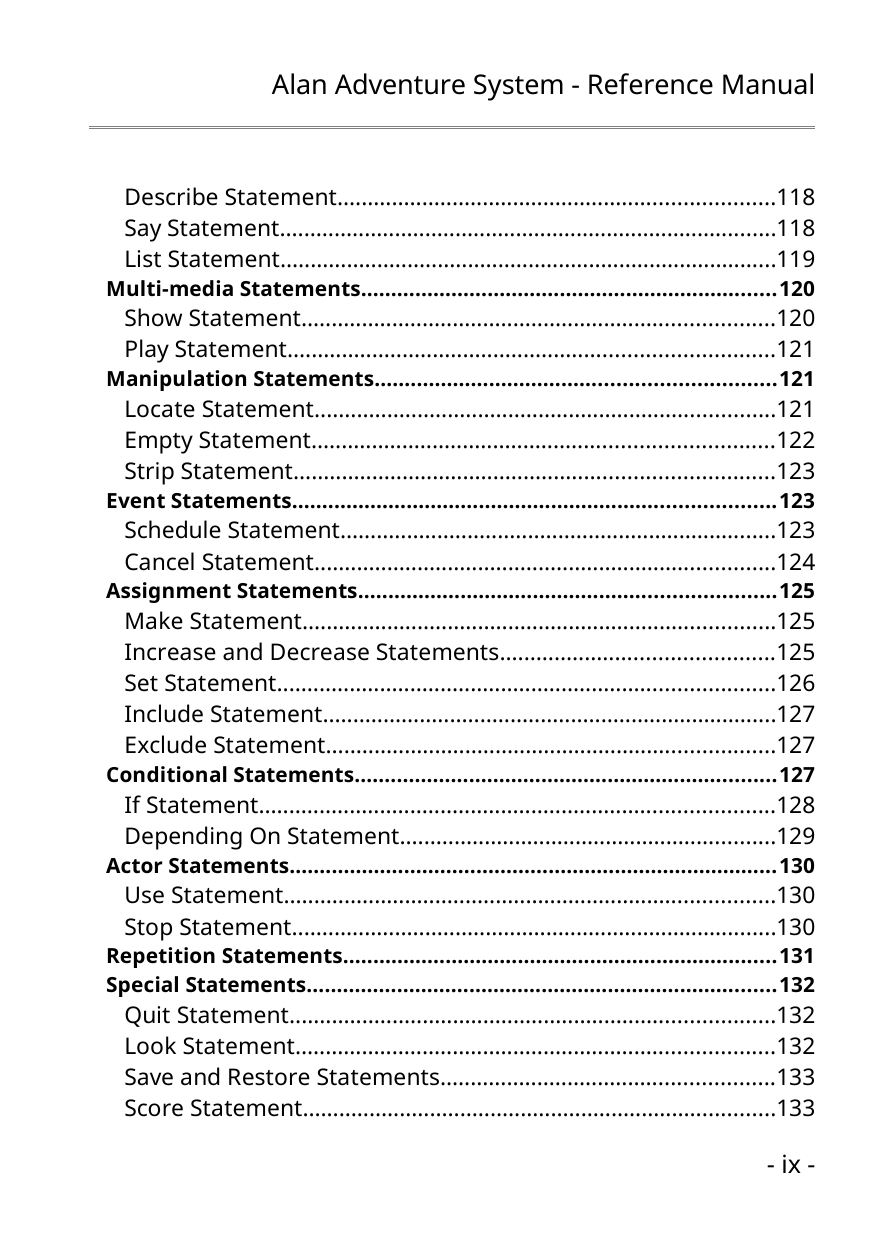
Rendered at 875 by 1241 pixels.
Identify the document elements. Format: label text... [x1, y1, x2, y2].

text Show Statement 120 [118, 302, 815, 333]
text Use Statement 130 [118, 879, 815, 910]
text Special Statements 132 [100, 970, 815, 998]
text Conditional Statements 127 [100, 760, 815, 789]
text Exclude Statement 127 [118, 729, 815, 760]
text Cancel Statement 124 [118, 545, 815, 576]
text Strip Statement 123 [118, 455, 815, 486]
text Actor Statements 130 [100, 851, 815, 879]
text Repetition Statements 131 [100, 941, 815, 970]
text If Statement 128 [118, 789, 815, 820]
text List Statement 119 [118, 242, 815, 273]
text Play Statement 121 [118, 333, 815, 364]
text Look Statement 132 [118, 1029, 815, 1061]
text Empty Statement 122 [118, 424, 815, 455]
text Describe Statement 118 [118, 180, 815, 211]
text Multi-media Statements 120 [100, 273, 815, 302]
text Set Statement 126 [118, 667, 815, 698]
text Include Statement 127 [118, 698, 815, 729]
text Save and Restore Statements 133 [118, 1061, 815, 1092]
text Quit Statement 132 [118, 998, 815, 1029]
text Stop Statement 130 [118, 910, 815, 941]
text Score Statement 133 [118, 1092, 815, 1123]
text Make Statement 125 [118, 605, 815, 636]
text Schedule Statement 123 [118, 514, 815, 545]
text Say Statement 118 [118, 211, 815, 242]
text Increase and Decrease Statements 125 [118, 636, 815, 667]
text Event Statements 123 [100, 486, 815, 514]
text Manipulation Statements 121 [100, 364, 815, 393]
text Assignment Statements 125 [100, 576, 815, 605]
text Depending On Statement 129 [118, 820, 815, 851]
text Locate Statement 121 [118, 393, 815, 424]
